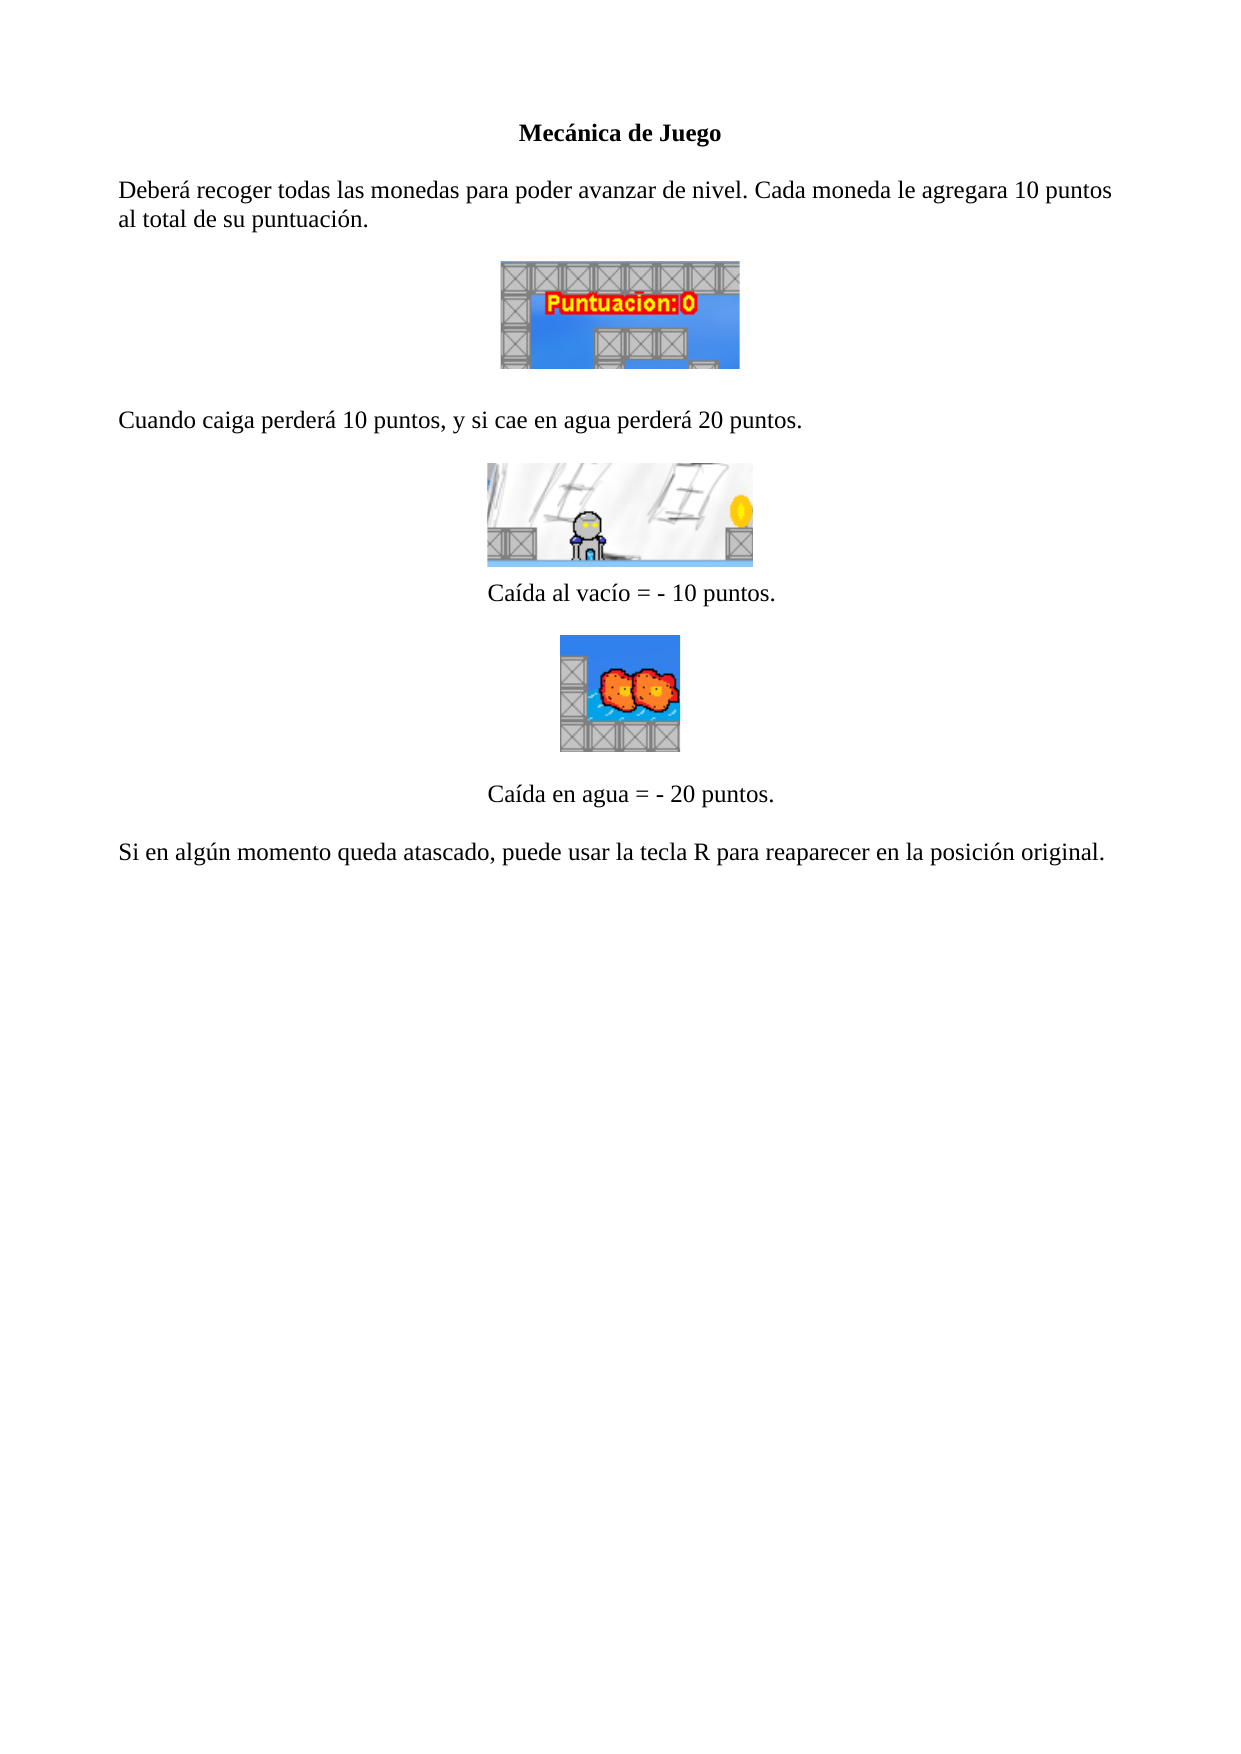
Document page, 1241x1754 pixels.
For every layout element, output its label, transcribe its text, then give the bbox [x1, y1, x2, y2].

text Caída en agua = - 20 puntos. [118, 779, 1122, 808]
text Caída al vacío = - 10 puntos. [118, 578, 1122, 607]
text Si en algún momento queda atascado, puede usar la tecla R para reaparecer en la posición original. [118, 837, 1122, 866]
text Mecánica de Juego [118, 118, 1122, 147]
text Deberá recoger todas las monedas para poder avanzar de nivel. Cada moneda le agregara 10 puntos al total de su puntuación. [118, 176, 1122, 233]
text Cuando caiga perderá 10 puntos, y si cae en agua perderá 20 puntos. [118, 406, 1122, 434]
